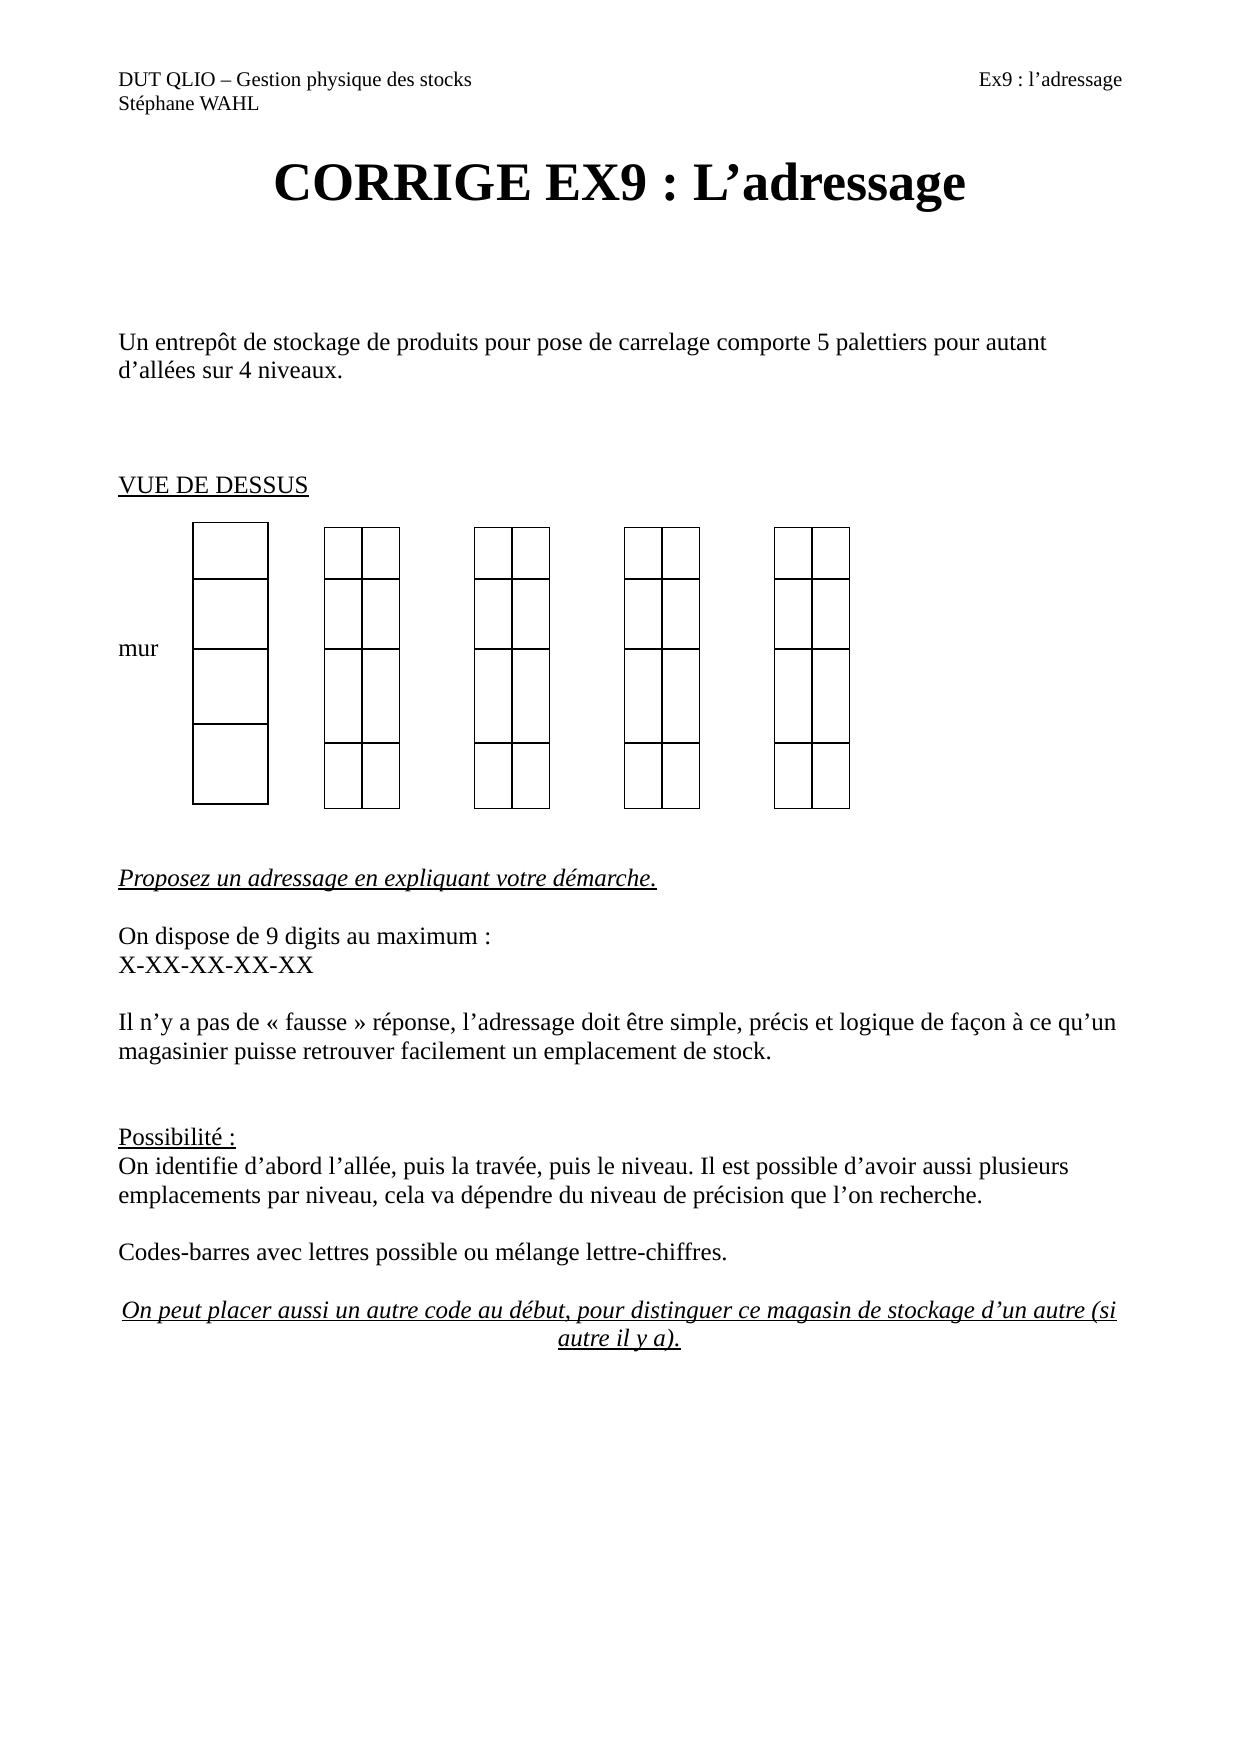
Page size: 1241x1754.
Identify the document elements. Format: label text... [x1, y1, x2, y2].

text [850, 633, 1122, 662]
text [550, 633, 624, 662]
text mur [118, 633, 192, 662]
text Proposez un adressage en expliquant votre démarche. [118, 863, 1122, 892]
text VUE DE DESSUS [118, 470, 1122, 499]
text On identifie d’abord l’allée, puis la travée, puis le niveau. Il est possible d’avoir aussi plusieurs emplacements par niveau, cela va dépendre du niveau de précision que l’on recherche. [118, 1151, 1122, 1208]
text CORRIGE EX9 : L’adressage [118, 149, 1122, 212]
text [400, 633, 474, 662]
text Codes-barres avec lettres possible ou mélange lettre-chiffres. [118, 1237, 1122, 1266]
text Un entrepôt de stockage de produits pour pose de carrelage comporte 5 palettiers pour autant d’allées sur 4 niveaux. [118, 327, 1122, 384]
text [700, 633, 774, 662]
text Possibilité : [118, 1122, 1122, 1151]
text [269, 633, 324, 662]
text On dispose de 9 digits au maximum : [118, 921, 1122, 950]
text On peut placer aussi un autre code au début, pour distinguer ce magasin de stockage d’un autre (si autre il y a). [118, 1295, 1122, 1352]
text X-XX-XX-XX-XX [118, 950, 1122, 978]
text Il n’y a pas de « fausse » réponse, l’adressage doit être simple, précis et logique de façon à ce qu’un magasinier puisse retrouver facilement un emplacement de stock. [118, 1007, 1122, 1065]
